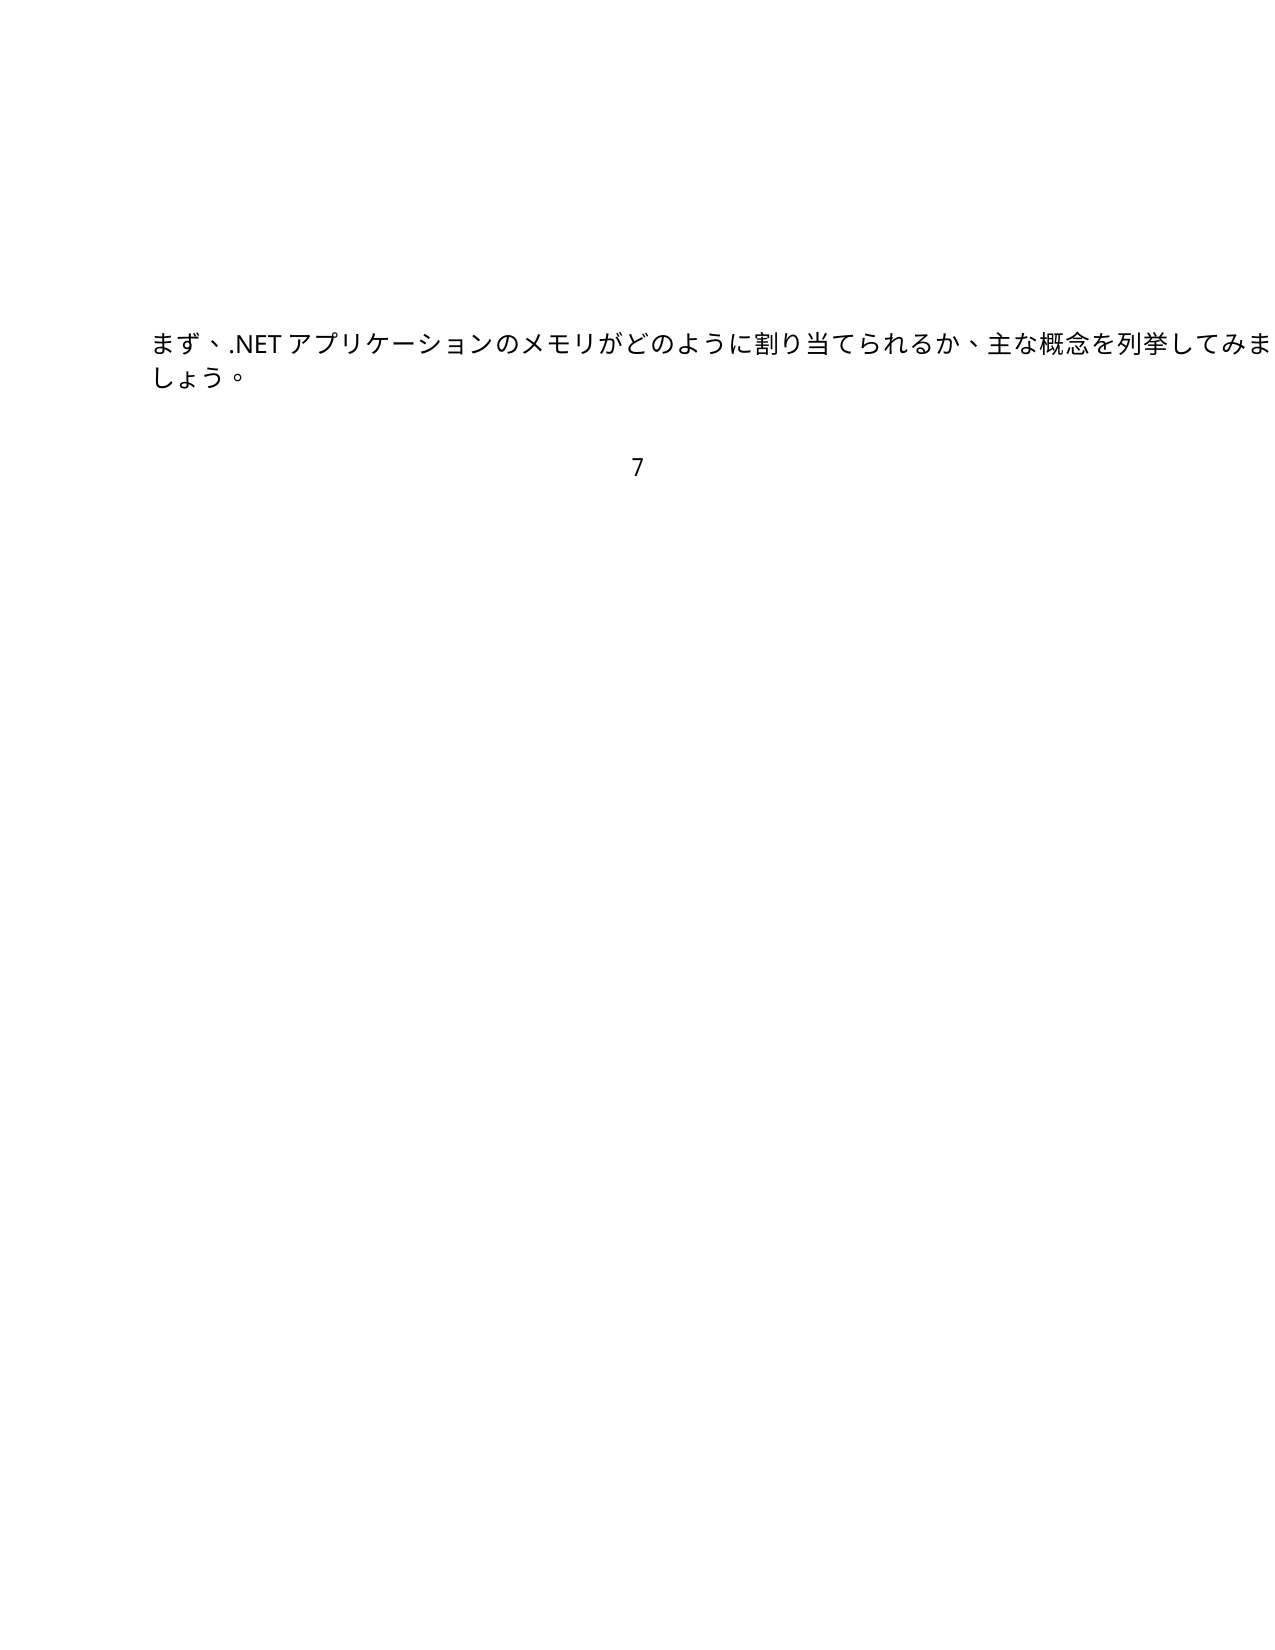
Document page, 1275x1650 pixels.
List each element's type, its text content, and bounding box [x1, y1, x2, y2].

text 7 [0, 450, 1275, 484]
text まず、.NETアプリケーションのメモリがどのように割り当てられるか、主な概念を列挙してみましょう。 [150, 327, 1275, 395]
